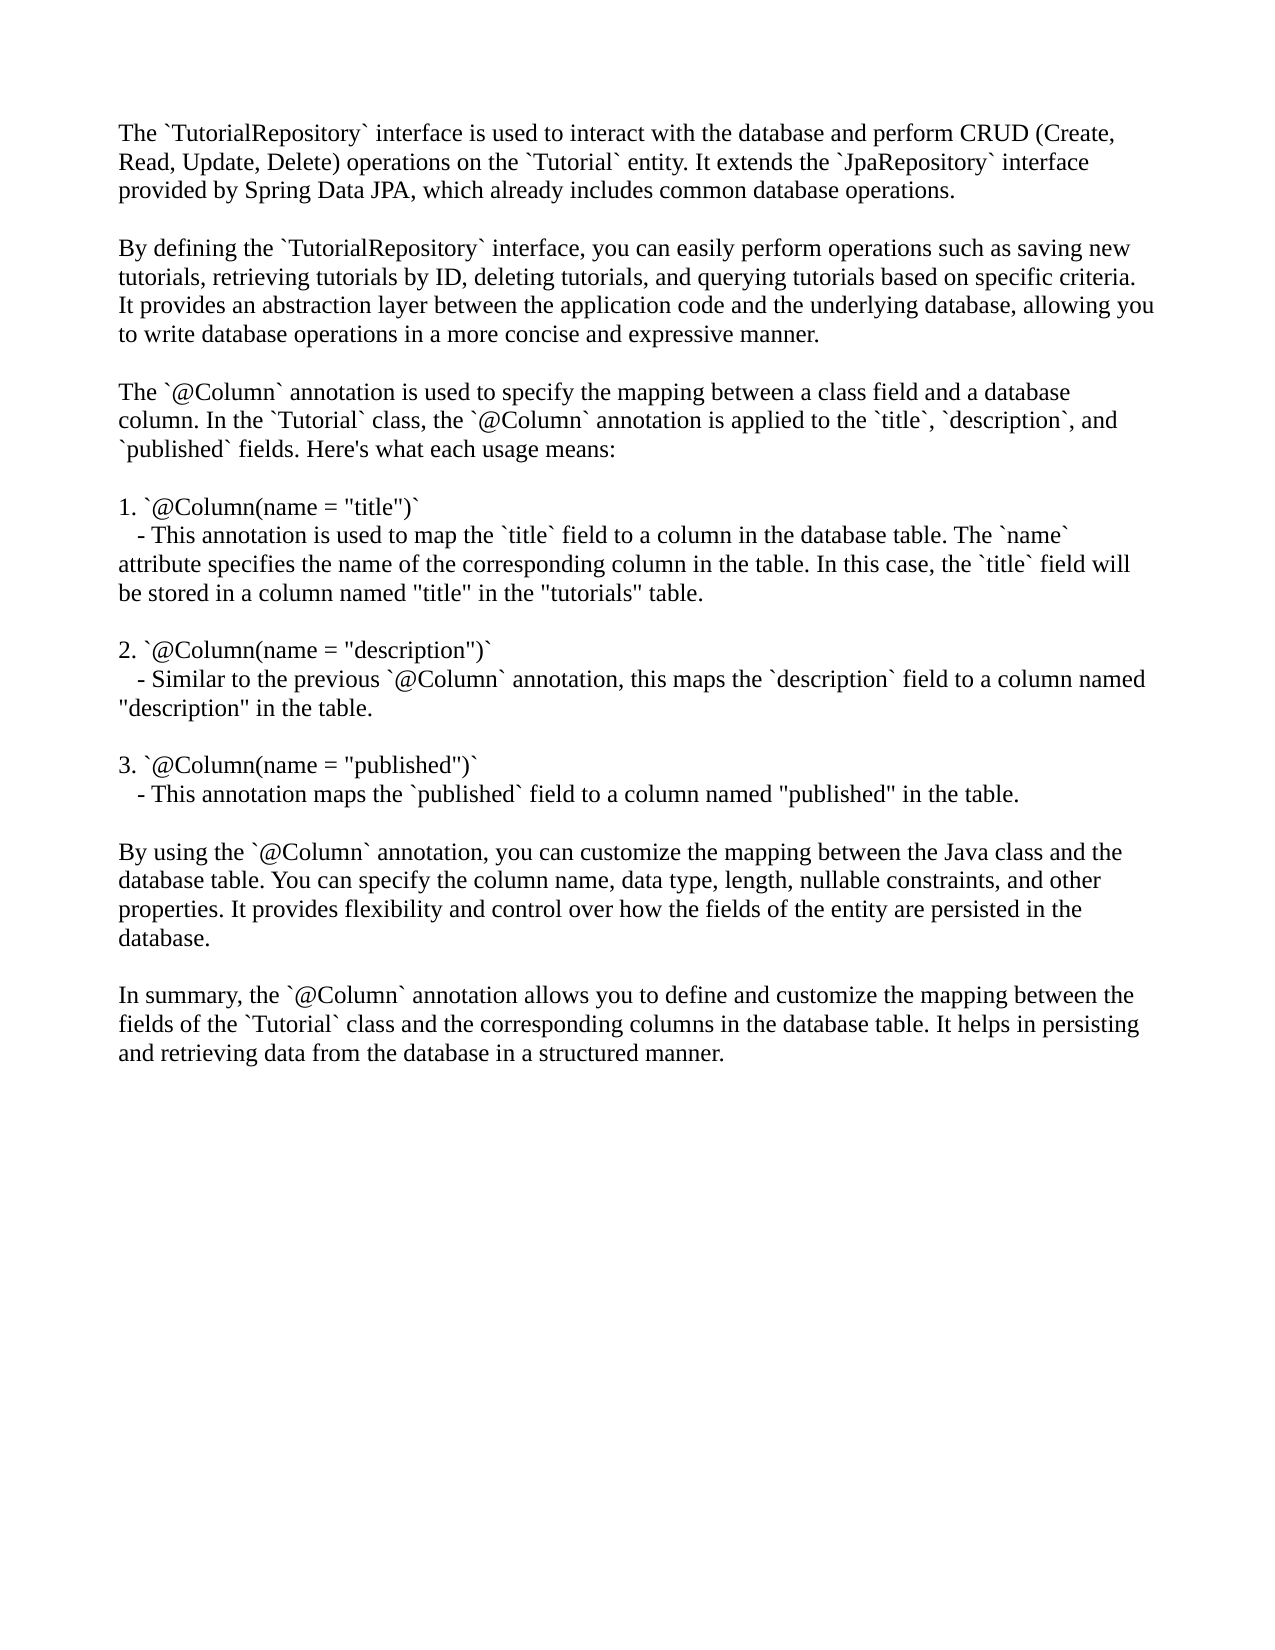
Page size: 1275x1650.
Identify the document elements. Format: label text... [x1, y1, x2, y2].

text The `TutorialRepository` interface is used to interact with the database and perform CRUD (Create, Read, Update, Delete) operations on the `Tutorial` entity. It extends the `JpaRepository` interface provided by Spring Data JPA, which already includes common database operations. [118, 118, 1157, 204]
text 2. `@Column(name = "description")` [118, 636, 1157, 664]
text - Similar to the previous `@Column` annotation, this maps the `description` field to a column named "description" in the table. [118, 664, 1157, 722]
text 3. `@Column(name = "published")` [118, 751, 1157, 779]
text By using the `@Column` annotation, you can customize the mapping between the Java class and the database table. You can specify the column name, data type, length, nullable constraints, and other properties. It provides flexibility and control over how the fields of the entity are persisted in the database. [118, 837, 1157, 952]
text By defining the `TutorialRepository` interface, you can easily perform operations such as saving new tutorials, retrieving tutorials by ID, deleting tutorials, and querying tutorials based on specific criteria. It provides an abstraction layer between the application code and the underlying database, allowing you to write database operations in a more concise and expressive manner. [118, 233, 1157, 348]
text In summary, the `@Column` annotation allows you to define and customize the mapping between the fields of the `Tutorial` class and the corresponding columns in the database table. It helps in persisting and retrieving data from the database in a structured manner. [118, 981, 1157, 1067]
text The `@Column` annotation is used to specify the mapping between a class field and a database column. In the `Tutorial` class, the `@Column` annotation is applied to the `title`, `description`, and `published` fields. Here's what each usage means: [118, 377, 1157, 463]
text - This annotation maps the `published` field to a column named "published" in the table. [118, 779, 1157, 808]
text 1. `@Column(name = "title")` [118, 492, 1157, 521]
text - This annotation is used to map the `title` field to a column in the database table. The `name` attribute specifies the name of the corresponding column in the table. In this case, the `title` field will be stored in a column named "title" in the "tutorials" table. [118, 521, 1157, 607]
